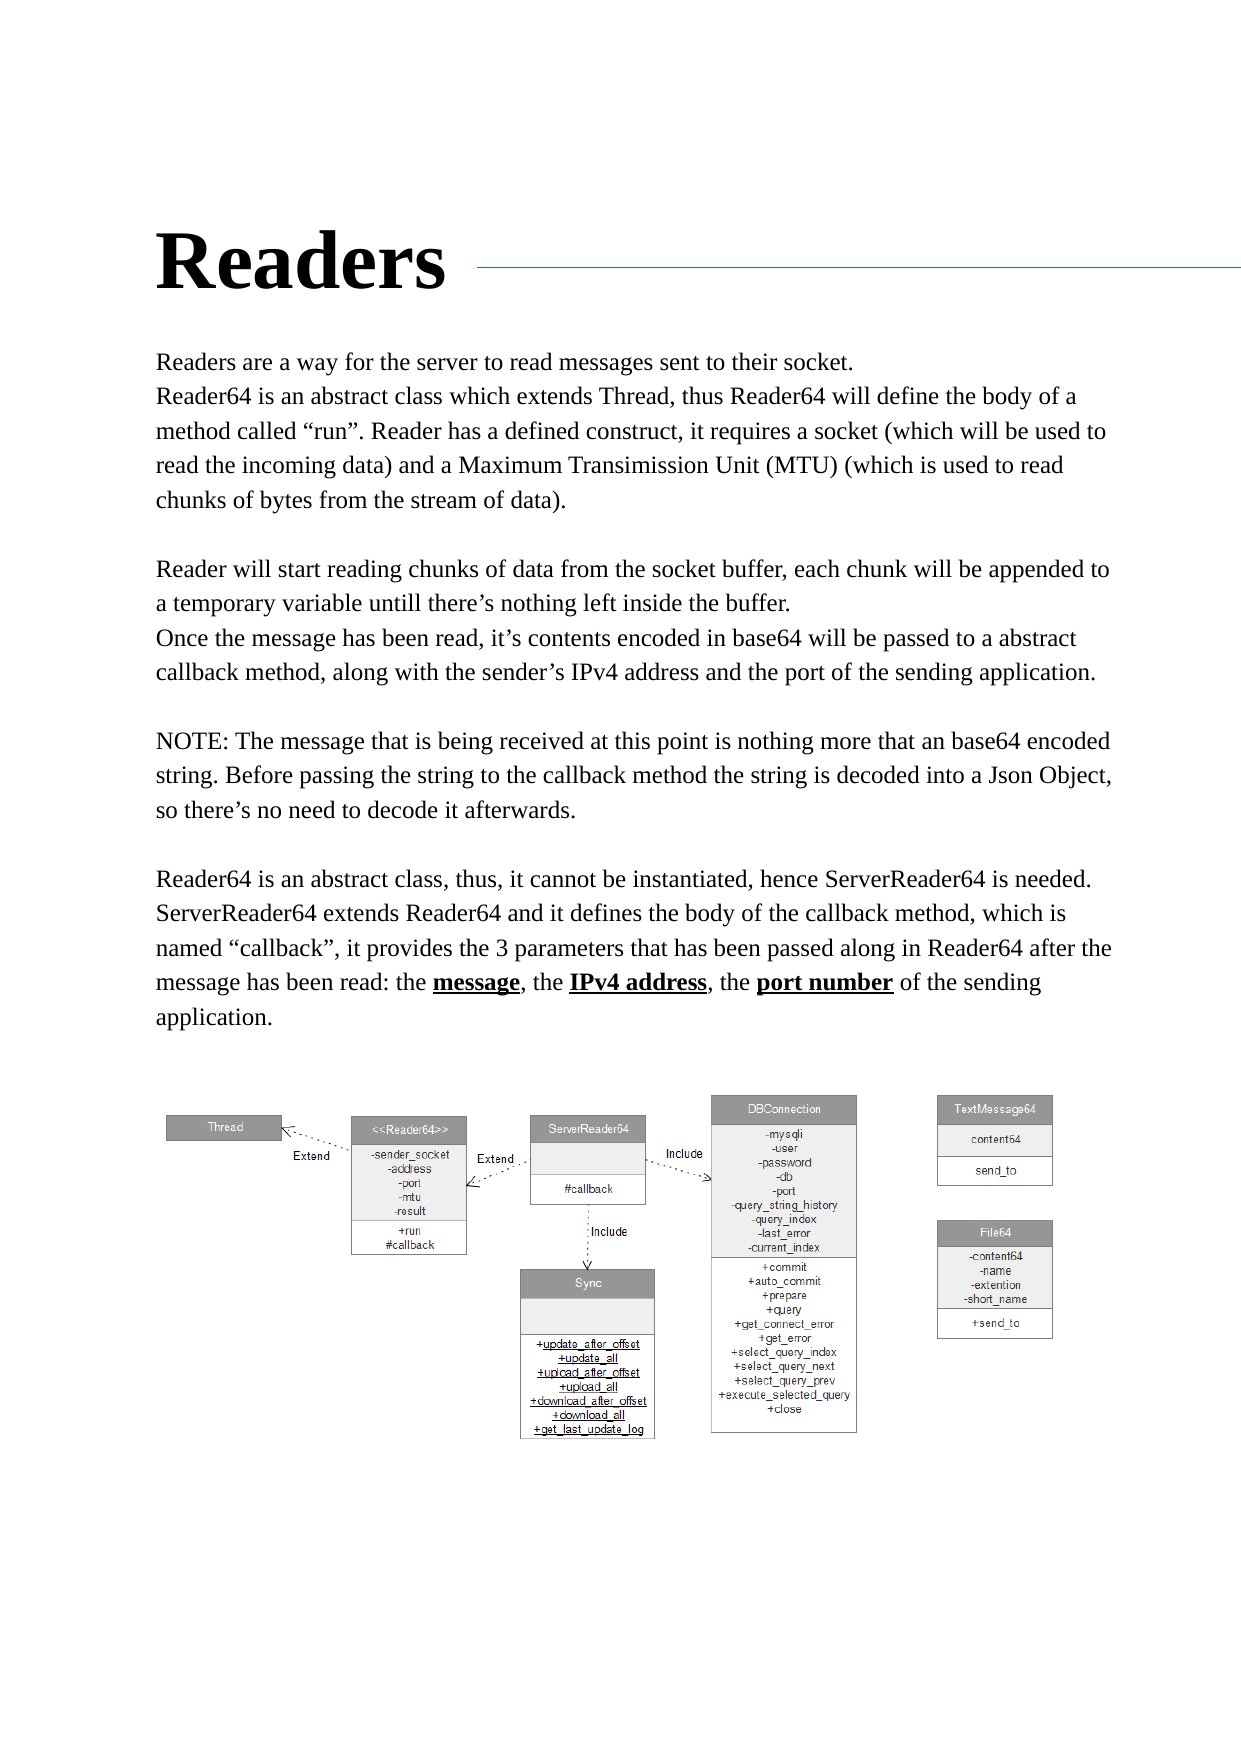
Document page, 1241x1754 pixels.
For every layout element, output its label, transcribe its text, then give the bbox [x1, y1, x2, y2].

picture [158, 1065, 1126, 1470]
text Readers Readers are a way for the server to read messages sent to their socket. Reader64 is an abstract class which extends Thread, thus Reader64 will define the body of a method called “run”. Reader has a defined construct, it requires a socket (which will be used to read the incoming data) and a Maximum Transimission Unit (MTU) (which is used to read chunks of bytes from the stream of data). Reader will start reading chunks of data from the socket buffer, each chunk will be appended to a temporary variable untill there’s nothing left inside the buffer. Once the message has been read, it’s contents encoded in base64 will be passed to a abstract callback method, along with the sender’s IPv4 address and the port of the sending application. NOTE: The message that is being received at this point is nothing more that an base64 encoded string. Before passing the string to the callback method the string is decoded into a Json Object, so there’s no need to decode it afterwards. Reader64 is an abstract class, thus, it cannot be instantiated, hence ServerReader64 is needed. [156, 211, 1122, 893]
text ServerReader64 extends Reader64 and it defines the body of the callback method, which is named “callback”, it provides the 3 parameters that has been passed along in Reader64 after the message has been read: the message, the IPv4 address, the port number of the sending application. [156, 898, 1122, 1602]
